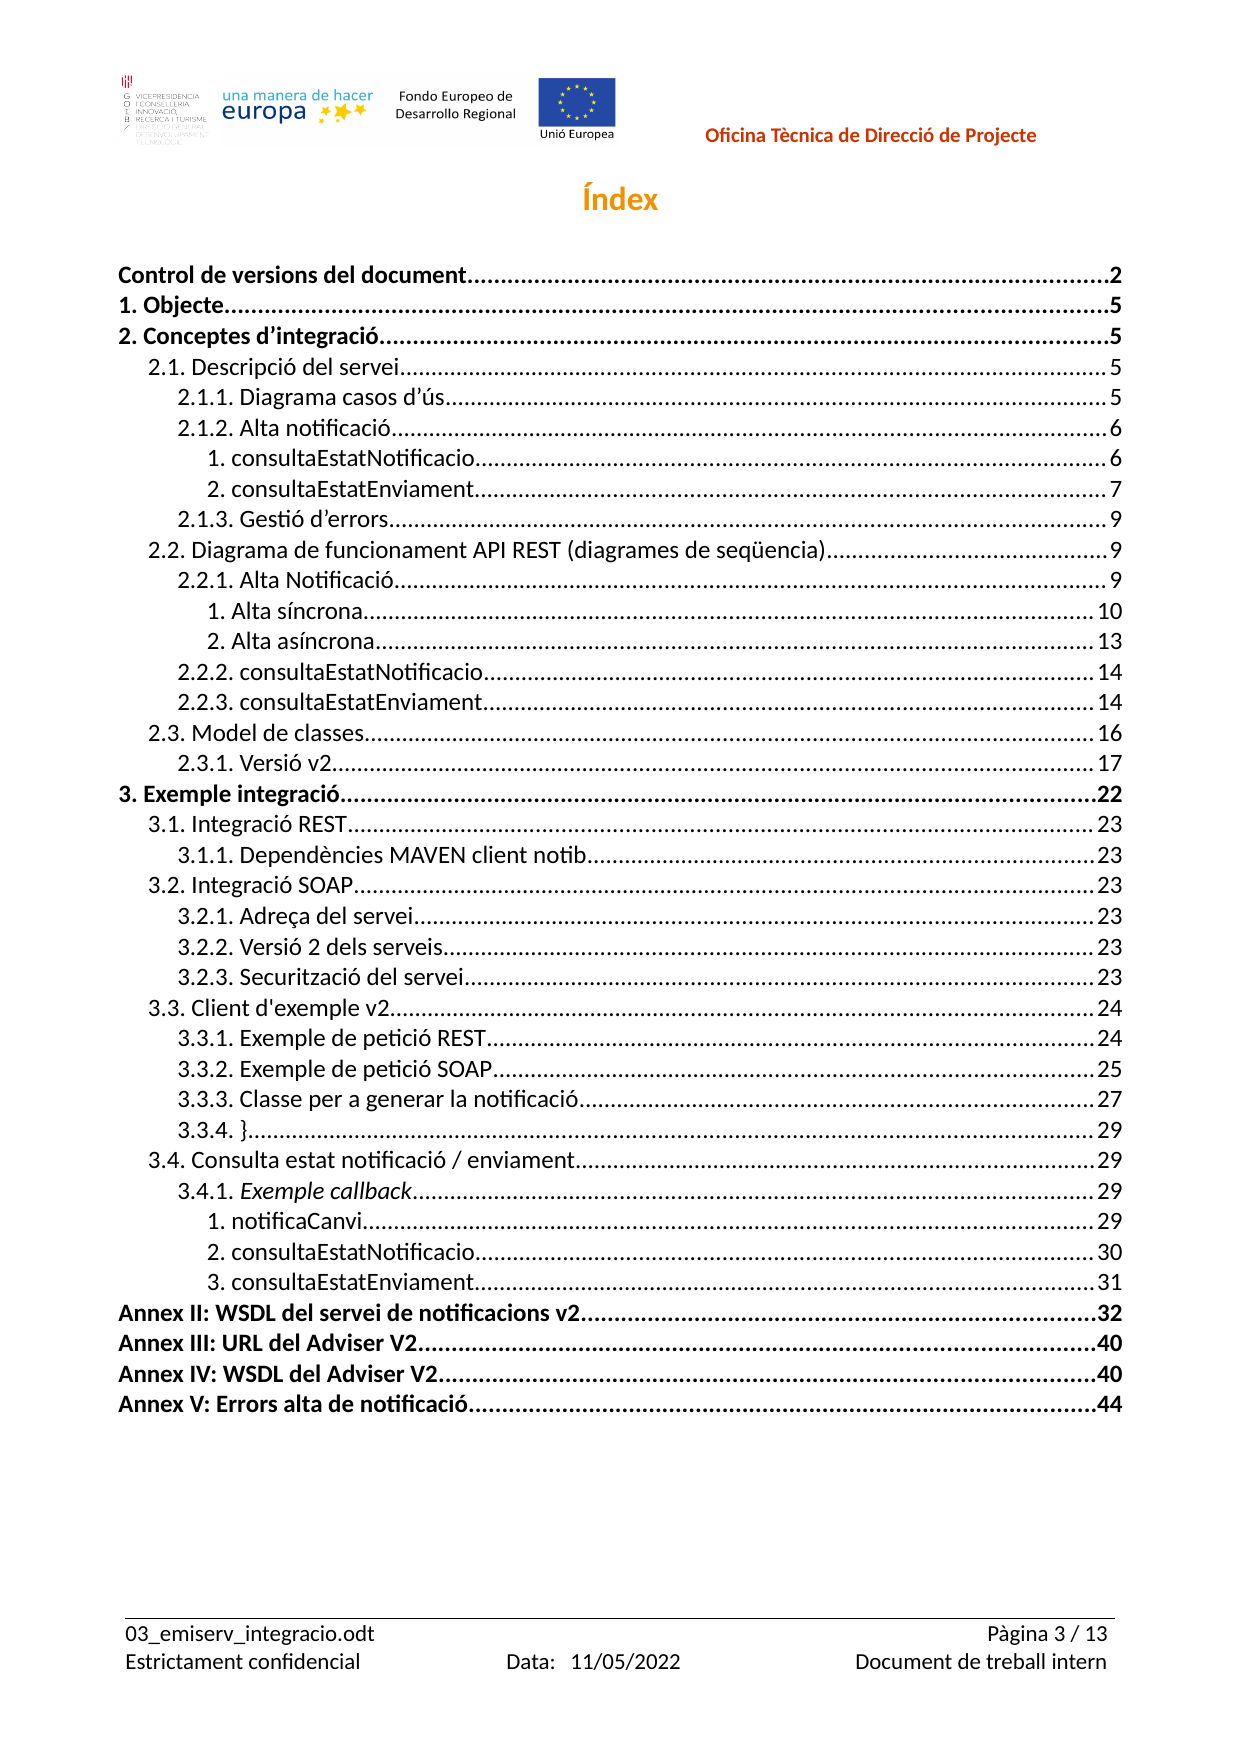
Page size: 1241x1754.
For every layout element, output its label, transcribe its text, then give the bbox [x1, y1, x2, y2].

text 3.4.1. Exemple callback 29 [177, 1175, 1122, 1205]
text 2.2.2. consultaEstatNotificacio 14 [177, 656, 1122, 686]
text 3.2.1. Adreça del servei 23 [177, 900, 1122, 931]
text Control de versions del document 2 [118, 259, 1122, 290]
text 1. Objecte 5 [118, 290, 1122, 320]
text 3.2.3. Securització del servei 23 [177, 961, 1122, 992]
text 2.1.3. Gestió d’errors 9 [177, 503, 1122, 534]
text 3.3.4. } 29 [177, 1114, 1122, 1144]
text 2.1.2. Alta notificació 6 [177, 412, 1122, 442]
text 3.1.1. Dependències MAVEN client notib 23 [177, 839, 1122, 869]
text Annex IV: WSDL del Adviser V2 40 [118, 1358, 1122, 1388]
text 2.2.3. consultaEstatEnviament 14 [177, 686, 1122, 717]
text 3. Exemple integració 22 [118, 778, 1122, 808]
text 3. consultaEstatEnviament 31 [207, 1266, 1122, 1297]
text Annex V: Errors alta de notificació 44 [118, 1388, 1122, 1419]
text 2. consultaEstatNotificacio 30 [207, 1236, 1122, 1266]
picture [219, 73, 621, 147]
text Índex [118, 178, 1122, 218]
text 3.2. Integració SOAP 23 [148, 869, 1122, 900]
text 2. Alta asíncrona 13 [207, 625, 1122, 656]
text 1. notificaCanvi 29 [207, 1205, 1122, 1236]
picture [118, 73, 213, 147]
text 1. Alta síncrona 10 [207, 595, 1122, 625]
text 2.3.1. Versió v2 17 [177, 747, 1122, 778]
text 2.1. Descripció del servei 5 [148, 351, 1122, 381]
text 3.2.2. Versió 2 dels serveis 23 [177, 931, 1122, 961]
text 1. consultaEstatNotificacio 6 [207, 442, 1122, 473]
text 3.3.3. Classe per a generar la notificació 27 [177, 1083, 1122, 1114]
text 2.1.1. Diagrama casos d’ús 5 [177, 381, 1122, 412]
text 3.1. Integració REST 23 [148, 808, 1122, 839]
text Annex III: URL del Adviser V2 40 [118, 1327, 1122, 1358]
text 2. Conceptes d’integració 5 [118, 320, 1122, 351]
text 2.3. Model de classes 16 [148, 717, 1122, 747]
text 2. consultaEstatEnviament 7 [207, 473, 1122, 503]
text 2.2. Diagrama de funcionament API REST (diagrames de seqüencia) 9 [148, 534, 1122, 564]
text Annex II: WSDL del servei de notificacions v2 32 [118, 1297, 1122, 1327]
text 3.3. Client d'exemple v2 24 [148, 992, 1122, 1022]
text 3.3.1. Exemple de petició REST 24 [177, 1022, 1122, 1053]
text 3.3.2. Exemple de petició SOAP 25 [177, 1053, 1122, 1083]
text 2.2.1. Alta Notificació 9 [177, 564, 1122, 595]
text 3.4. Consulta estat notificació / enviament 29 [148, 1144, 1122, 1175]
